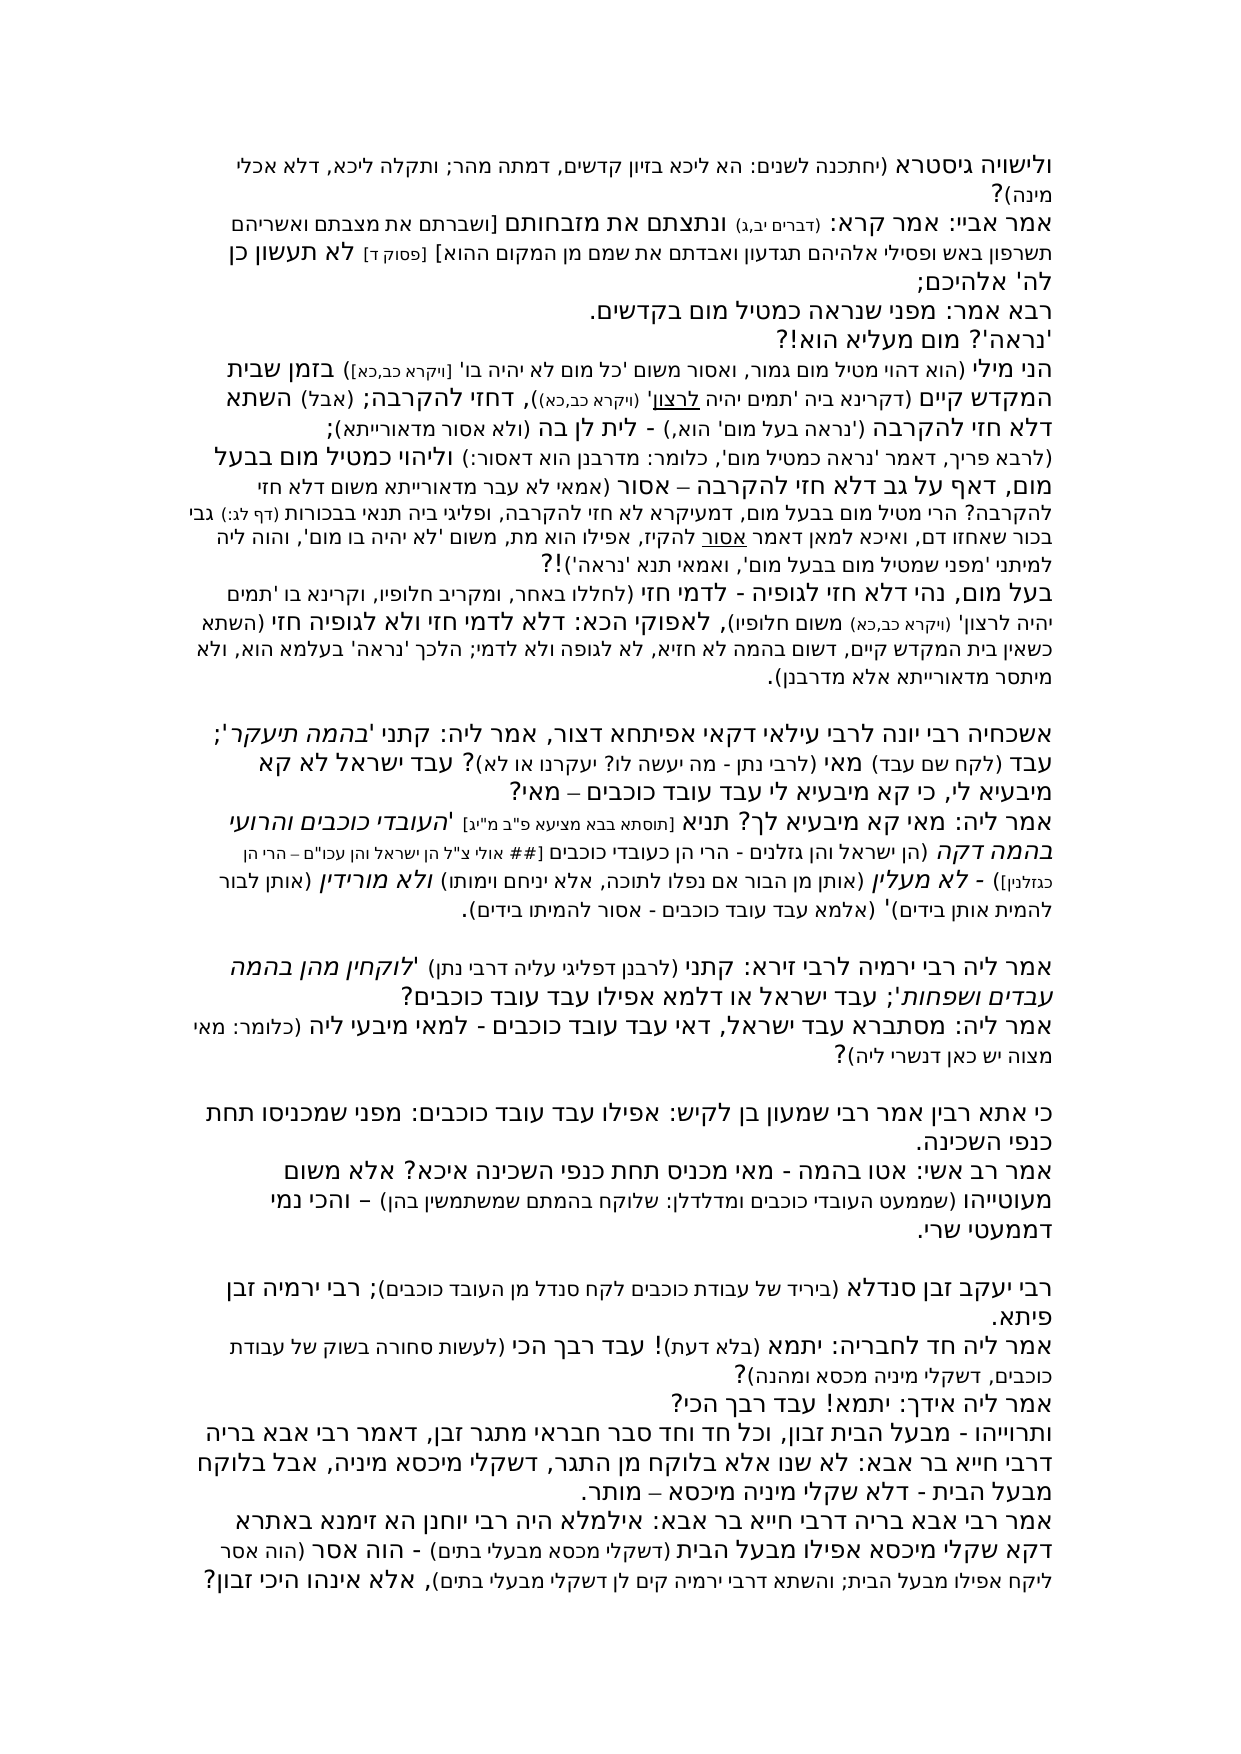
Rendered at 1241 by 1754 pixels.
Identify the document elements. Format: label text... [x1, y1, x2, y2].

text 'נראה'? מום מעליא הוא!? [187, 325, 1053, 354]
text ותרוייהו - מבעל הבית זבון, וכל חד וחד סבר חבראי מתגר זבן, דאמר רבי אבא בריה דרבי חייא בר אבא: לא שנו אלא בלוקח מן התגר, דשקלי מיכסא מיניה, אבל בלוקח מבעל הבית - דלא שקלי מיניה מיכסא – מותר. [187, 1419, 1053, 1506]
text הני מילי (הוא דהוי מטיל מום גמור, ואסור משום 'כל מום לא יהיה בו' [ויקרא כב,כא]) בזמן שבית המקדש קיים (דקרינא ביה 'תמים יהיה לרצון' (ויקרא כב,כא)), דחזי להקרבה; (אבל) השתא דלא חזי להקרבה ('נראה בעל מום' הוא,) - לית לן בה (ולא אסור מדאורייתא); [187, 354, 1053, 442]
text כי אתא רבין אמר רבי שמעון בן לקיש: אפילו עבד עובד כוכבים: מפני שמכניסו תחת כנפי השכינה. [187, 1098, 1053, 1156]
text אמר ליה חד לחבריה: יתמא (בלא דעת)! עבד רבך הכי (לעשות סחורה בשוק של עבודת כוכבים, דשקלי מיניה מכסא ומהנה)? [187, 1331, 1053, 1389]
text אשכחיה רבי יונה לרבי עילאי דקאי אפיתחא דצור, אמר ליה: קתני 'בהמה תיעקר'; עבד (לקח שם עבד) מאי (לרבי נתן - מה יעשה לו? יעקרנו או לא)? עבד ישראל לא קא מיבעיא לי, כי קא מיבעיא לי עבד עובד כוכבים – מאי? [187, 719, 1053, 807]
text רבי יעקב זבן סנדלא (ביריד של עבודת כוכבים לקח סנדל מן העובד כוכבים); רבי ירמיה זבן פיתא. [187, 1273, 1053, 1331]
text רבא אמר: מפני שנראה כמטיל מום בקדשים. [187, 296, 1053, 325]
text בעל מום, נהי דלא חזי לגופיה - לדמי חזי (לחללו באחר, ומקריב חלופיו, וקרינא בו 'תמים יהיה לרצון' (ויקרא כב,כא) משום חלופיו), לאפוקי הכא: דלא לדמי חזי ולא לגופיה חזי (השתא כשאין בית המקדש קיים, דשום בהמה לא חזיא, לא לגופה ולא לדמי; הלכך 'נראה' בעלמא הוא, ולא מיתסר מדאורייתא אלא מדרבנן). [187, 578, 1053, 690]
text ולישויה גיסטרא (יחתכנה לשנים: הא ליכא בזיון קדשים, דמתה מהר; ותקלה ליכא, דלא אכלי מינה)? [187, 150, 1053, 208]
text אמר ליה: מסתברא עבד ישראל, דאי עבד עובד כוכבים - למאי מיבעי ליה (כלומר: מאי מצוה יש כאן דנשרי ליה)? [187, 1011, 1053, 1069]
text אמר ליה אידך: יתמא! עבד רבך הכי? [187, 1389, 1053, 1419]
text (לרבא פריך, דאמר 'נראה כמטיל מום', כלומר: מדרבנן הוא דאסור:) וליהוי כמטיל מום בבעל מום, דאף על גב דלא חזי להקרבה – אסור (אמאי לא עבר מדאורייתא משום דלא חזי להקרבה? הרי מטיל מום בבעל מום, דמעיקרא לא חזי להקרבה, ופליגי ביה תנאי בבכורות (דף לג:) גבי בכור שאחזו דם, ואיכא למאן דאמר אסור להקיז, אפילו הוא מת, משום 'לא יהיה בו מום', והוה ליה למיתני 'מפני שמטיל מום בבעל מום', ואמאי תנא 'נראה')!? [187, 442, 1053, 578]
text אמר רב אשי: אטו בהמה - מאי מכניס תחת כנפי השכינה איכא? אלא משום מעוטייהו (שממעט העובדי כוכבים ומדלדלן: שלוקח בהמתם שמשתמשין בהן) – והכי נמי דממעטי שרי. [187, 1156, 1053, 1244]
text אמר ליה רבי ירמיה לרבי זירא: קתני (לרבנן דפליגי עליה דרבי נתן) 'לוקחין מהן בהמה עבדים ושפחות'; עבד ישראל או דלמא אפילו עבד עובד כוכבים? [187, 952, 1053, 1011]
text אמר רבי אבא בריה דרבי חייא בר אבא: אילמלא היה רבי יוחנן הא זימנא באתרא דקא שקלי מיכסא אפילו מבעל הבית (דשקלי מכסא מבעלי בתים) - הוה אסר (הוה אסר ליקח אפילו מבעל הבית; והשתא דרבי ירמיה קים לן דשקלי מבעלי בתים), אלא אינהו היכי זבון? [187, 1506, 1053, 1594]
text אמר אביי: אמר קרא: (דברים יב,ג) ונתצתם את מזבחותם [ושברתם את מצבתם ואשריהם תשרפון באש ופסילי אלהיהם תגדעון ואבדתם את שמם מן המקום ההוא] [פסוק ד] לא תעשון כן לה' אלהיכם; [187, 208, 1053, 296]
text אמר ליה: מאי קא מיבעיא לך? תניא [תוסתא בבא מציעא פ"ב מ"יג] 'העובדי כוכבים והרועי בהמה דקה (הן ישראל והן גזלנים - הרי הן כעובדי כוכבים [## אולי צ"ל הן ישראל והן עכו"ם – הרי הן כגזלנין]) - לא מעלין (אותן מן הבור אם נפלו לתוכה, אלא יניחם וימותו) ולא מורידין (אותן לבור להמית אותן בידים)' (אלמא עבד עובד כוכבים - אסור להמיתו בידים). [187, 807, 1053, 924]
